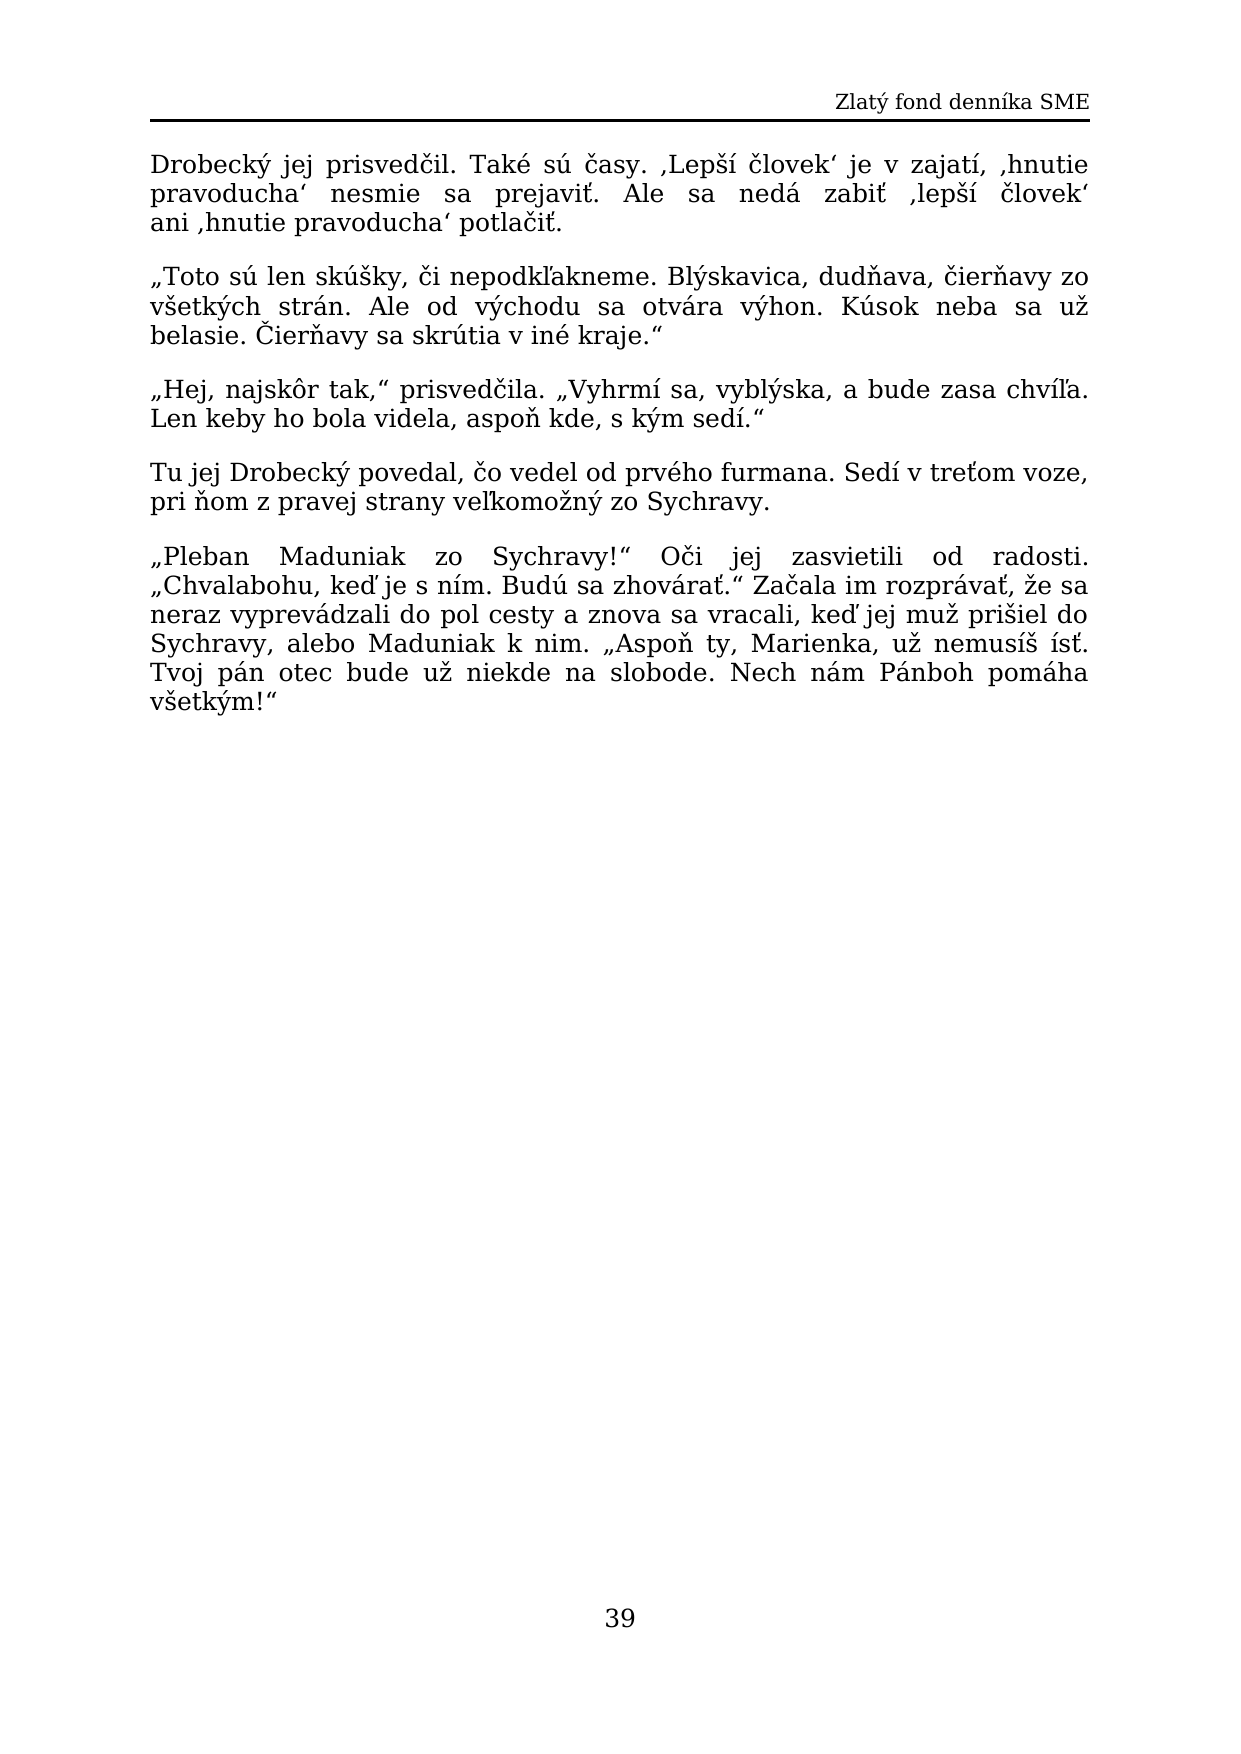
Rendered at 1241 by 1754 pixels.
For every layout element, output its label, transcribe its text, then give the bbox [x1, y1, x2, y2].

text „Toto sú len skúšky, či nepodkľakneme. Blýskavica, dudňava, čierňavy zo všetkých strán. Ale od východu sa otvára výhon. Kúsok neba sa už belasie. Čierňavy sa skrútia v iné kraje.“ [150, 262, 1090, 350]
text Tu jej Drobecký povedal, čo vedel od prvého furmana. Sedí v treťom voze, pri ňom z pravej strany veľkomožný zo Sychravy. [150, 458, 1090, 517]
text „Pleban Maduniak zo Sychravy!“ Oči jej zasvietili od radosti. „Chvalabohu, keď je s ním. Budú sa zhovárať.“ Začala im rozprávať, že sa neraz vyprevádzali do pol cesty a znova sa vracali, keď jej muž prišiel do Sychravy, alebo Maduniak k nim. „Aspoň ty, Marienka, už nemusíš ísť. Tvoj pán otec bude už niekde na slobode. Nech nám Pánboh pomáha všetkým!“ [150, 542, 1090, 717]
text „Hej, najskôr tak,“ prisvedčila. „Vyhrmí sa, vyblýska, a bude zasa chvíľa. Len keby ho bola videla, aspoň kde, s kým sedí.“ [150, 375, 1090, 433]
text Drobecký jej prisvedčil. Také sú časy. ,Lepší človek‘ je v zajatí, ,hnutie pravoducha‘ nesmie sa prejaviť. Ale sa nedá zabiť ,lepší človek‘ ani ,hnutie pravoducha‘ potlačiť. [150, 150, 1090, 237]
